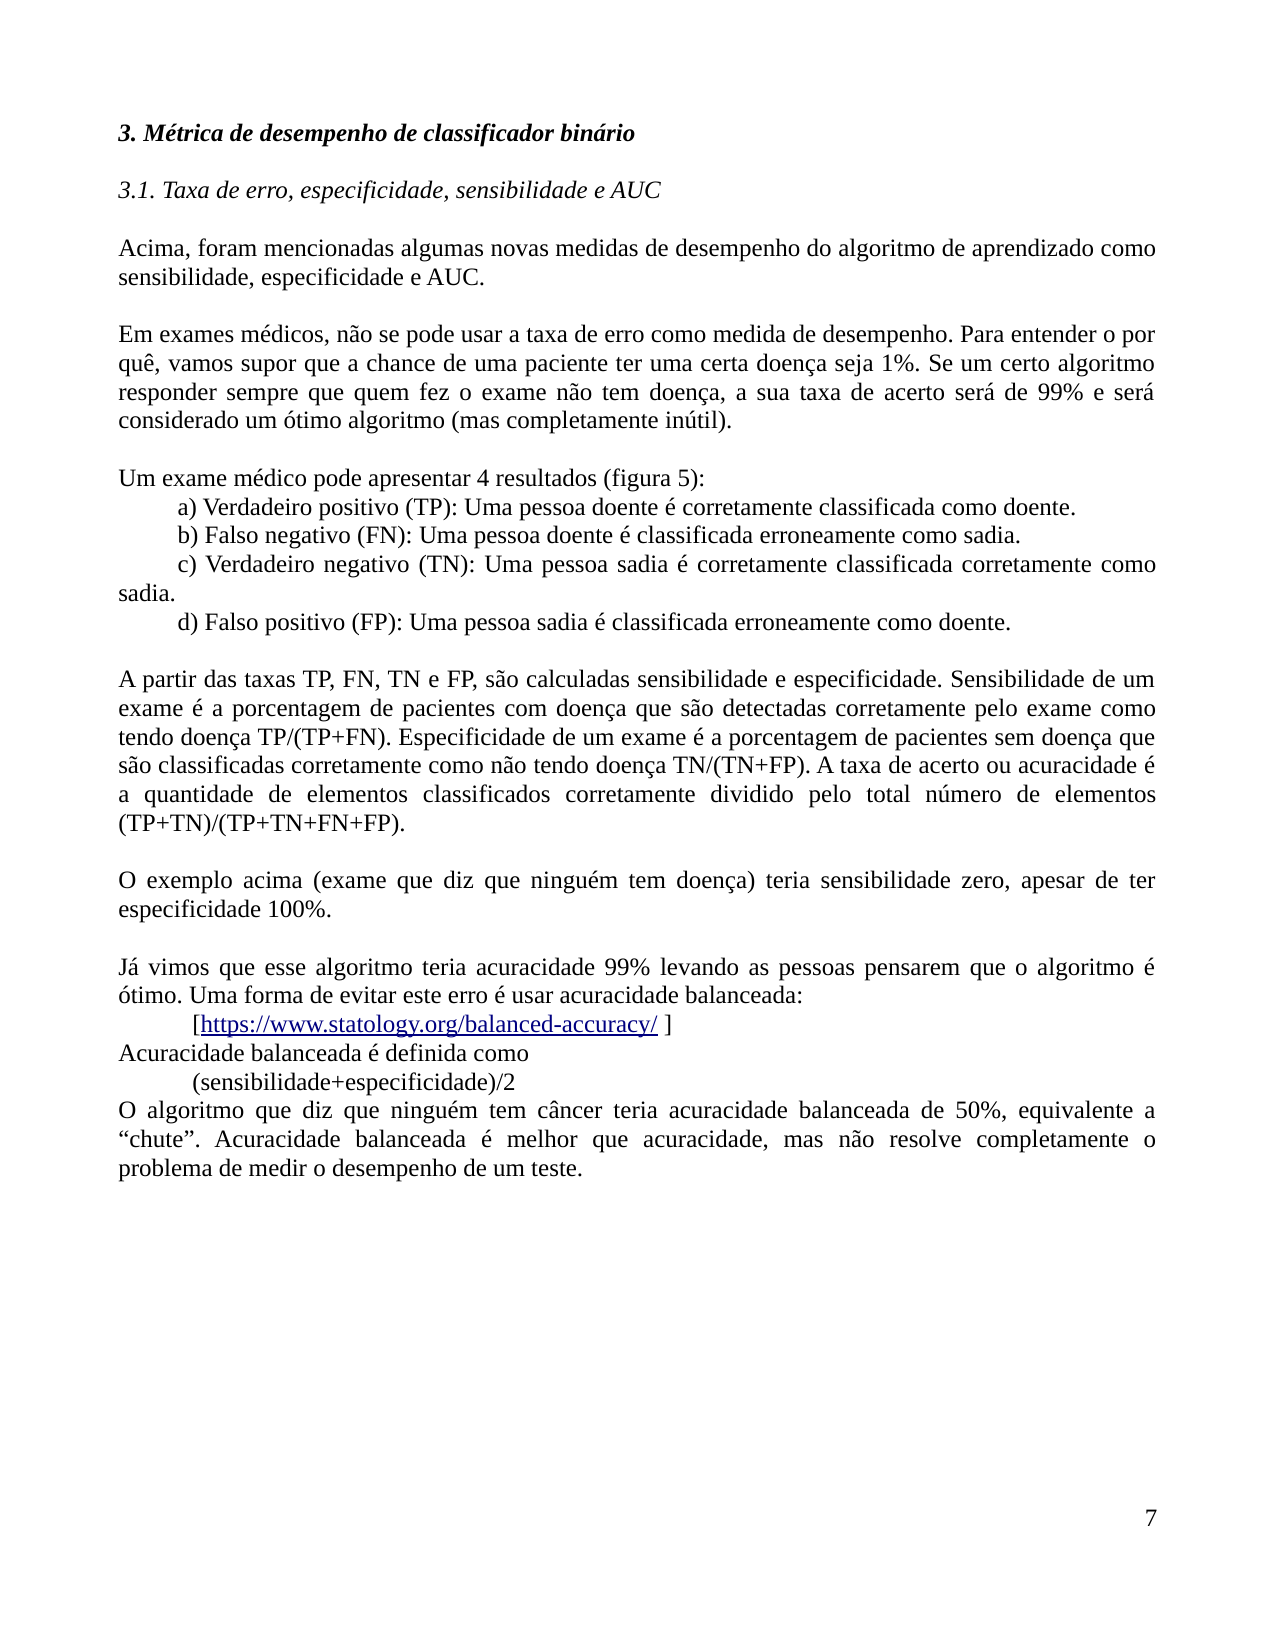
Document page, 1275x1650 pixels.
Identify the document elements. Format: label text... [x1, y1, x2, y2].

text 3.1. Taxa de erro, especificidade, sensibilidade e AUC [118, 176, 1157, 204]
text O exemplo acima (exame que diz que ninguém tem doença) teria sensibilidade zero, apesar de ter especificidade 100%. [118, 866, 1157, 923]
text A partir das taxas TP, FN, TN e FP, são calculadas sensibilidade e especificidade. Sensibilidade de um exame é a porcentagem de pacientes com doença que são detectadas corretamente pelo exame como tendo doença TP/(TP+FN). Especificidade de um exame é a porcentagem de pacientes sem doença que são classificadas corretamente como não tendo doença TN/(TN+FP). A taxa de acerto ou acuracidade é a quantidade de elementos classificados corretamente dividido pelo total número de elementos (TP+TN)/(TP+TN+FN+FP). [118, 664, 1157, 837]
text 3. Métrica de desempenho de classificador binário [118, 118, 1157, 147]
text [https://www.statology.org/balanced-accuracy/ ] [118, 1009, 1157, 1038]
text (sensibilidade+especificidade)/2 [118, 1067, 1157, 1096]
text Já vimos que esse algoritmo teria acuracidade 99% levando as pessoas pensarem que o algoritmo é ótimo. Uma forma de evitar este erro é usar acuracidade balanceada: [118, 952, 1157, 1009]
text d) Falso positivo (FP): Uma pessoa sadia é classificada erroneamente como doente. [118, 607, 1157, 636]
text c) Verdadeiro negativo (TN): Uma pessoa sadia é corretamente classificada corretamente como sadia. [118, 549, 1157, 607]
text Em exames médicos, não se pode usar a taxa de erro como medida de desempenho. Para entender o por quê, vamos supor que a chance de uma paciente ter uma certa doença seja 1%. Se um certo algoritmo responder sempre que quem fez o exame não tem doença, a sua taxa de acerto será de 99% e será considerado um ótimo algoritmo (mas completamente inútil). [118, 319, 1157, 434]
text a) Verdadeiro positivo (TP): Uma pessoa doente é corretamente classificada como doente. [118, 492, 1157, 521]
text Acuracidade balanceada é definida como [118, 1038, 1157, 1067]
text O algoritmo que diz que ninguém tem câncer teria acuracidade balanceada de 50%, equivalente a “chute”. Acuracidade balanceada é melhor que acuracidade, mas não resolve completamente o problema de medir o desempenho de um teste. [118, 1096, 1157, 1182]
text Um exame médico pode apresentar 4 resultados (figura 5): [118, 463, 1157, 492]
text b) Falso negativo (FN): Uma pessoa doente é classificada erroneamente como sadia. [118, 521, 1157, 549]
text Acima, foram mencionadas algumas novas medidas de desempenho do algoritmo de aprendizado como sensibilidade, especificidade e AUC. [118, 233, 1157, 291]
